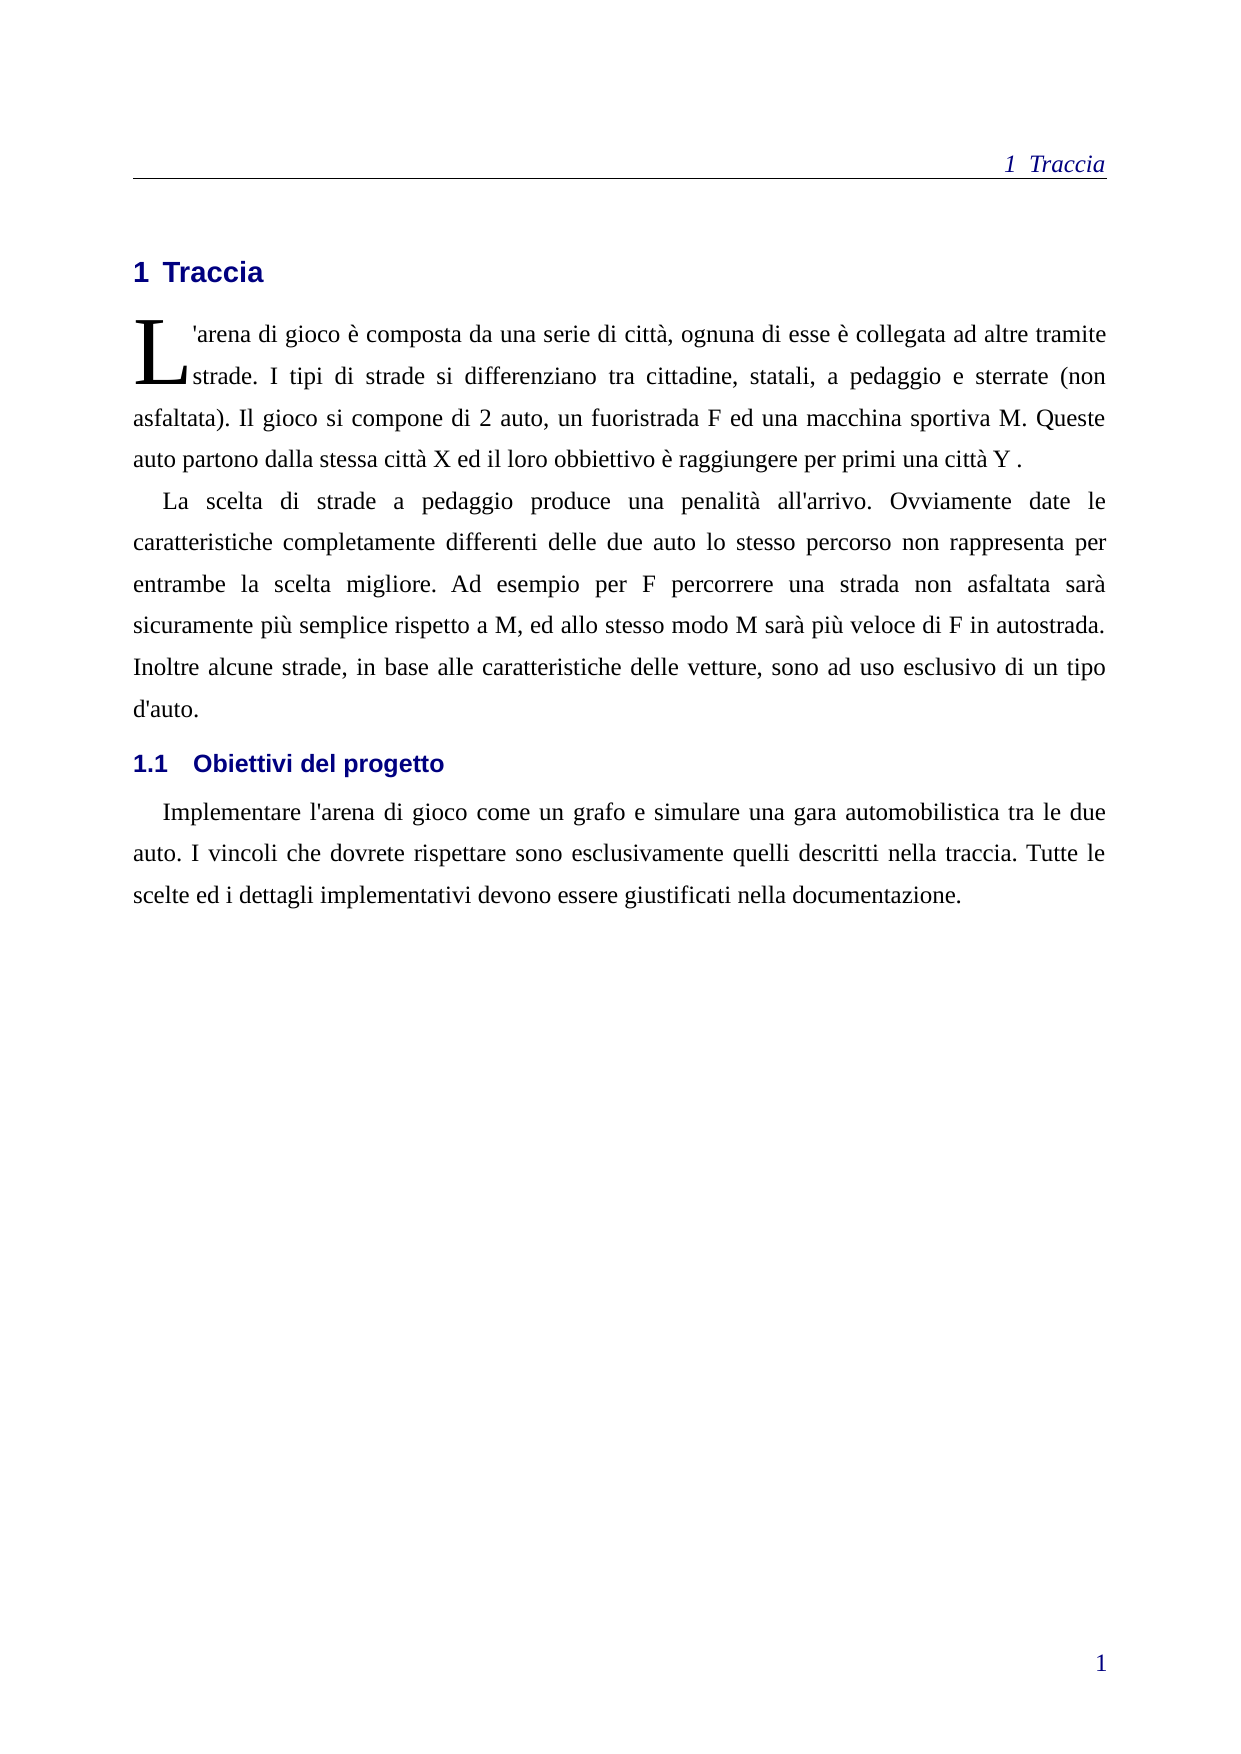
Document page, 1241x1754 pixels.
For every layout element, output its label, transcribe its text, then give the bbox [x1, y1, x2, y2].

text La scelta di strade a pedaggio produce una penalità all'arrivo. Ovviamente date le caratteristiche completamente differenti delle due auto lo stesso percorso non rappresenta per entrambe la scelta migliore. Ad esempio per F percorrere una strada non asfaltata sarà sicuramente più semplice rispetto a M, ed allo stesso modo M sarà più veloce di F in autostrada. Inoltre alcune strade, in base alle caratteristiche delle vetture, sono ad uso esclusivo di un tipo d'auto. [133, 487, 1107, 722]
subtitle Traccia [133, 256, 1107, 288]
subtitle Obiettivi del progetto [133, 749, 1107, 777]
text Implementare l'arena di gioco come un grafo e simulare una gara automobilistica tra le due auto. I vincoli che dovrete rispettare sono esclusivamente quelli descritti nella traccia. Tutte le scelte ed i dettagli implementativi devono essere giustificati nella documentazione. [133, 798, 1107, 908]
text L'arena di gioco è composta da una serie di città, ognuna di esse è collegata ad altre tramite strade. I tipi di strade si differenziano tra cittadine, statali, a pedaggio e sterrate (non asfaltata). Il gioco si compone di 2 auto, un fuoristrada F ed una macchina sportiva M. Queste auto partono dalla stessa città X ed il loro obbiettivo è raggiungere per primi una città Y . [133, 321, 1107, 473]
